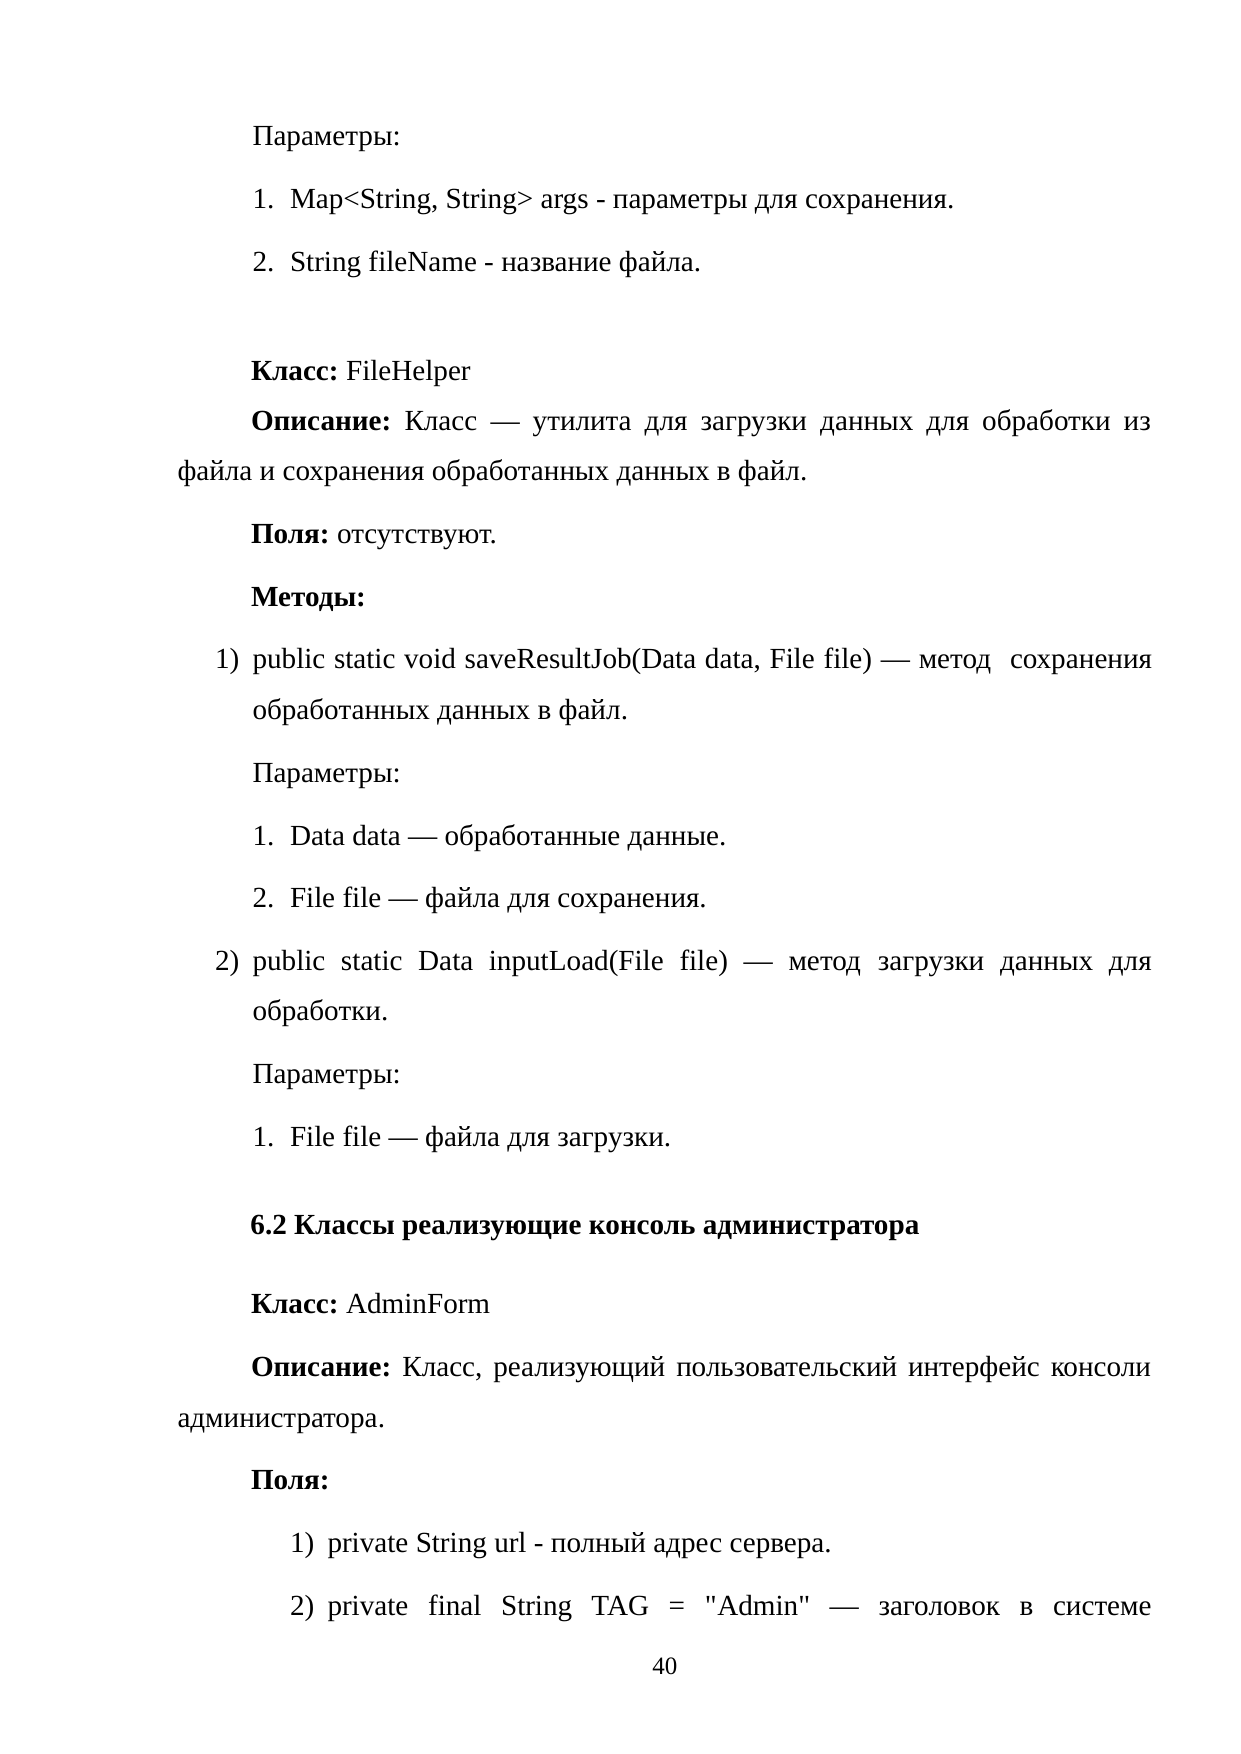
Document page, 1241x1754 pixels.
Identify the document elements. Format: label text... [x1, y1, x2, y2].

list Параметры: [215, 118, 1152, 152]
list File file — файла для сохранения. [252, 880, 1152, 914]
text Поля: отсутствуют. [177, 516, 1152, 549]
list Параметры: [215, 755, 1152, 788]
subtitle 6.2 Классы реализующие консоль администратора [177, 1207, 1152, 1241]
text Поля: [177, 1462, 1152, 1496]
list public static void saveResultJob(Data data, File file) — метод сохранения обработанных данных в файл. [215, 642, 1152, 726]
list File file — файла для загрузки. [252, 1119, 1152, 1153]
list Map<String, String> args - параметры для сохранения. [252, 181, 1152, 214]
list private String url - полный адрес сервера. [290, 1525, 1152, 1559]
text Методы: [177, 579, 1152, 612]
list private final String TAG = "Admin" — заголовок в системе [290, 1588, 1152, 1622]
list Data data — обработанные данные. [252, 818, 1152, 851]
text Описание: Класс, реализующий пользовательский интерфейс консоли администратора. [177, 1349, 1152, 1433]
list public static Data inputLoad(File file) — метод загрузки данных для обработки. [215, 943, 1152, 1027]
text Класс: FileHelper [177, 353, 1152, 386]
list Параметры: [215, 1056, 1152, 1090]
list String fileName - название файла. [252, 244, 1152, 277]
text Описание: Класс — утилита для загрузки данных для обработки из файла и сохранения обработанных данных в файл. [177, 403, 1152, 487]
text Класс: AdminForm [177, 1287, 1152, 1320]
